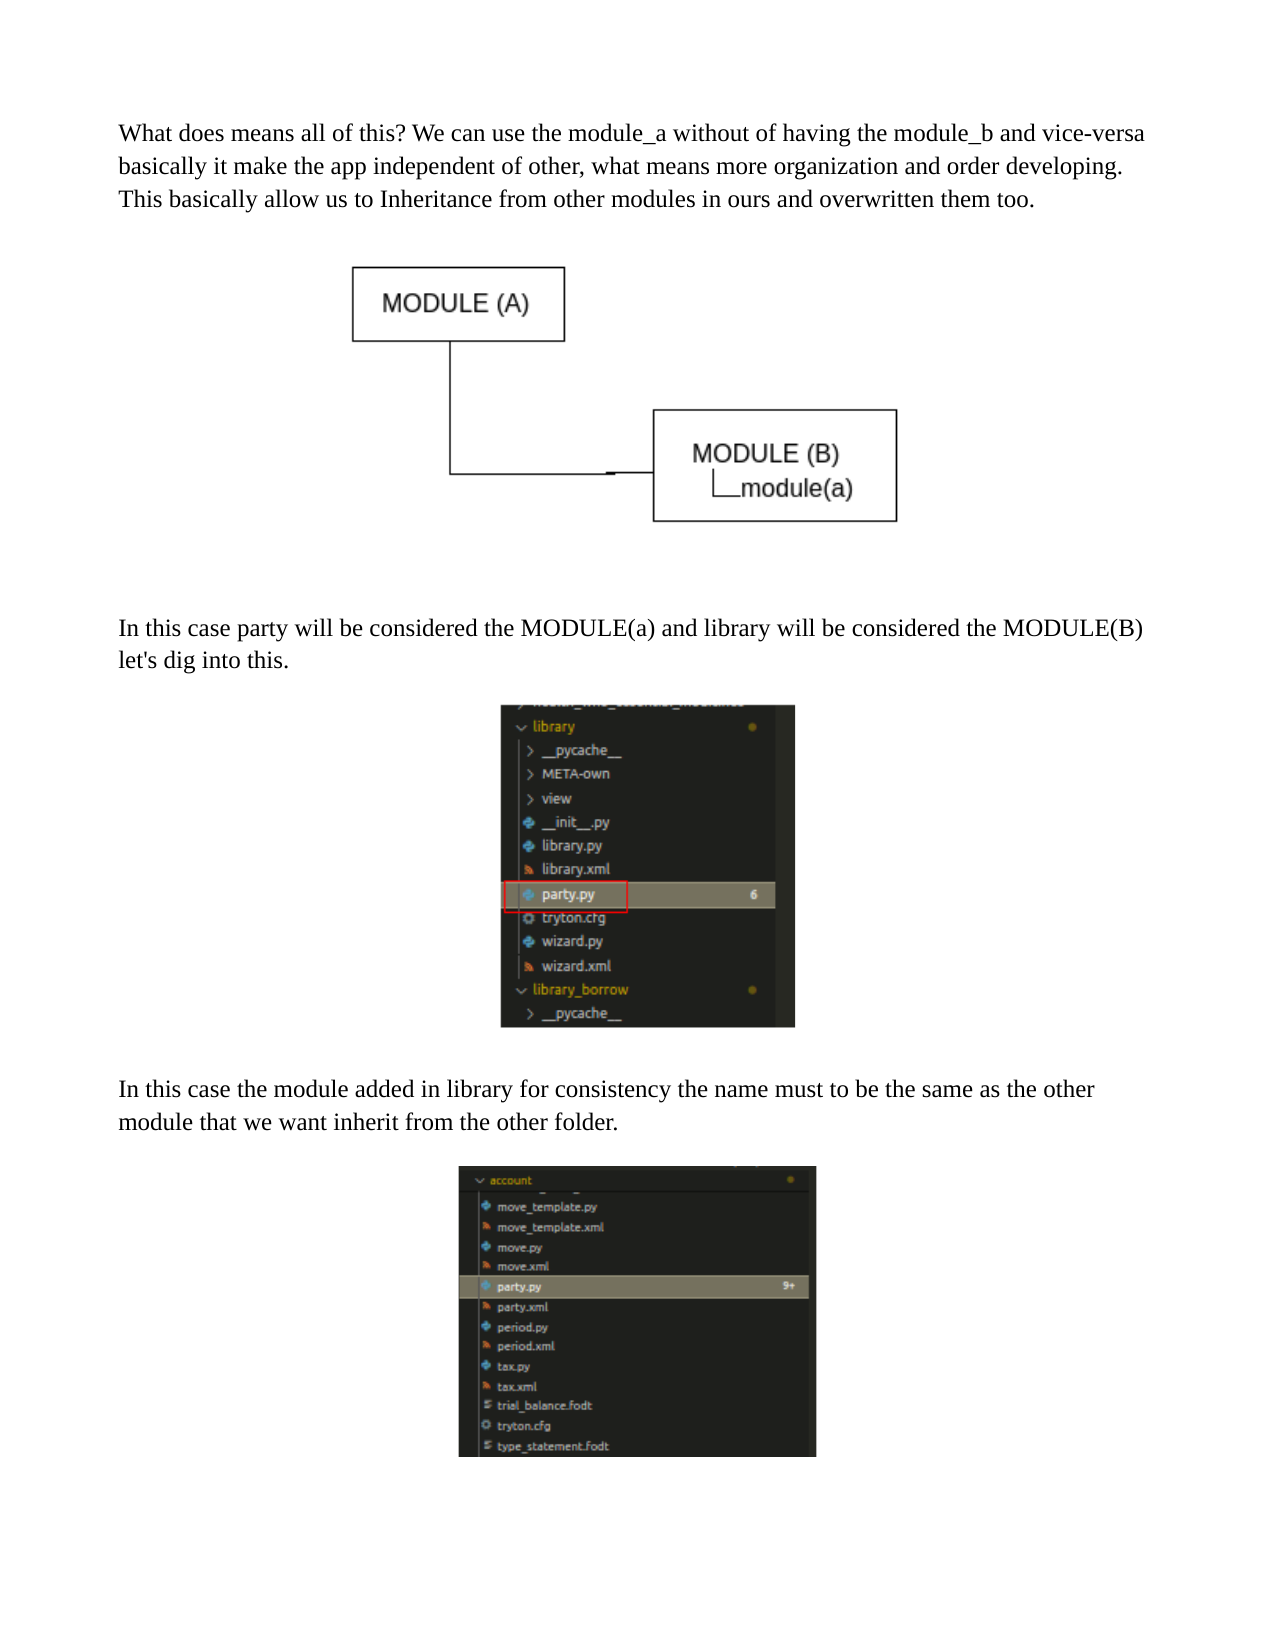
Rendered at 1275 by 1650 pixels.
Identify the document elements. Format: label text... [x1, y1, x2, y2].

text In this case party will be considered the MODULE(a) and library will be considered the MODULE(B) let's dig into this. [118, 613, 1157, 674]
picture [458, 1166, 817, 1457]
picture [332, 231, 943, 577]
text What does means all of this? We can use the module_a without of having the module_b and vice-versa basically it make the app independent of other, what means more organization and order developing. This basically allow us to Inheritance from other modules in ours and overwritten them too. [118, 118, 1157, 213]
picture [498, 699, 796, 1034]
text In this case the module added in library for consistency the name must to be the same as the other module that we want inherit from the other folder. [118, 1074, 1157, 1136]
